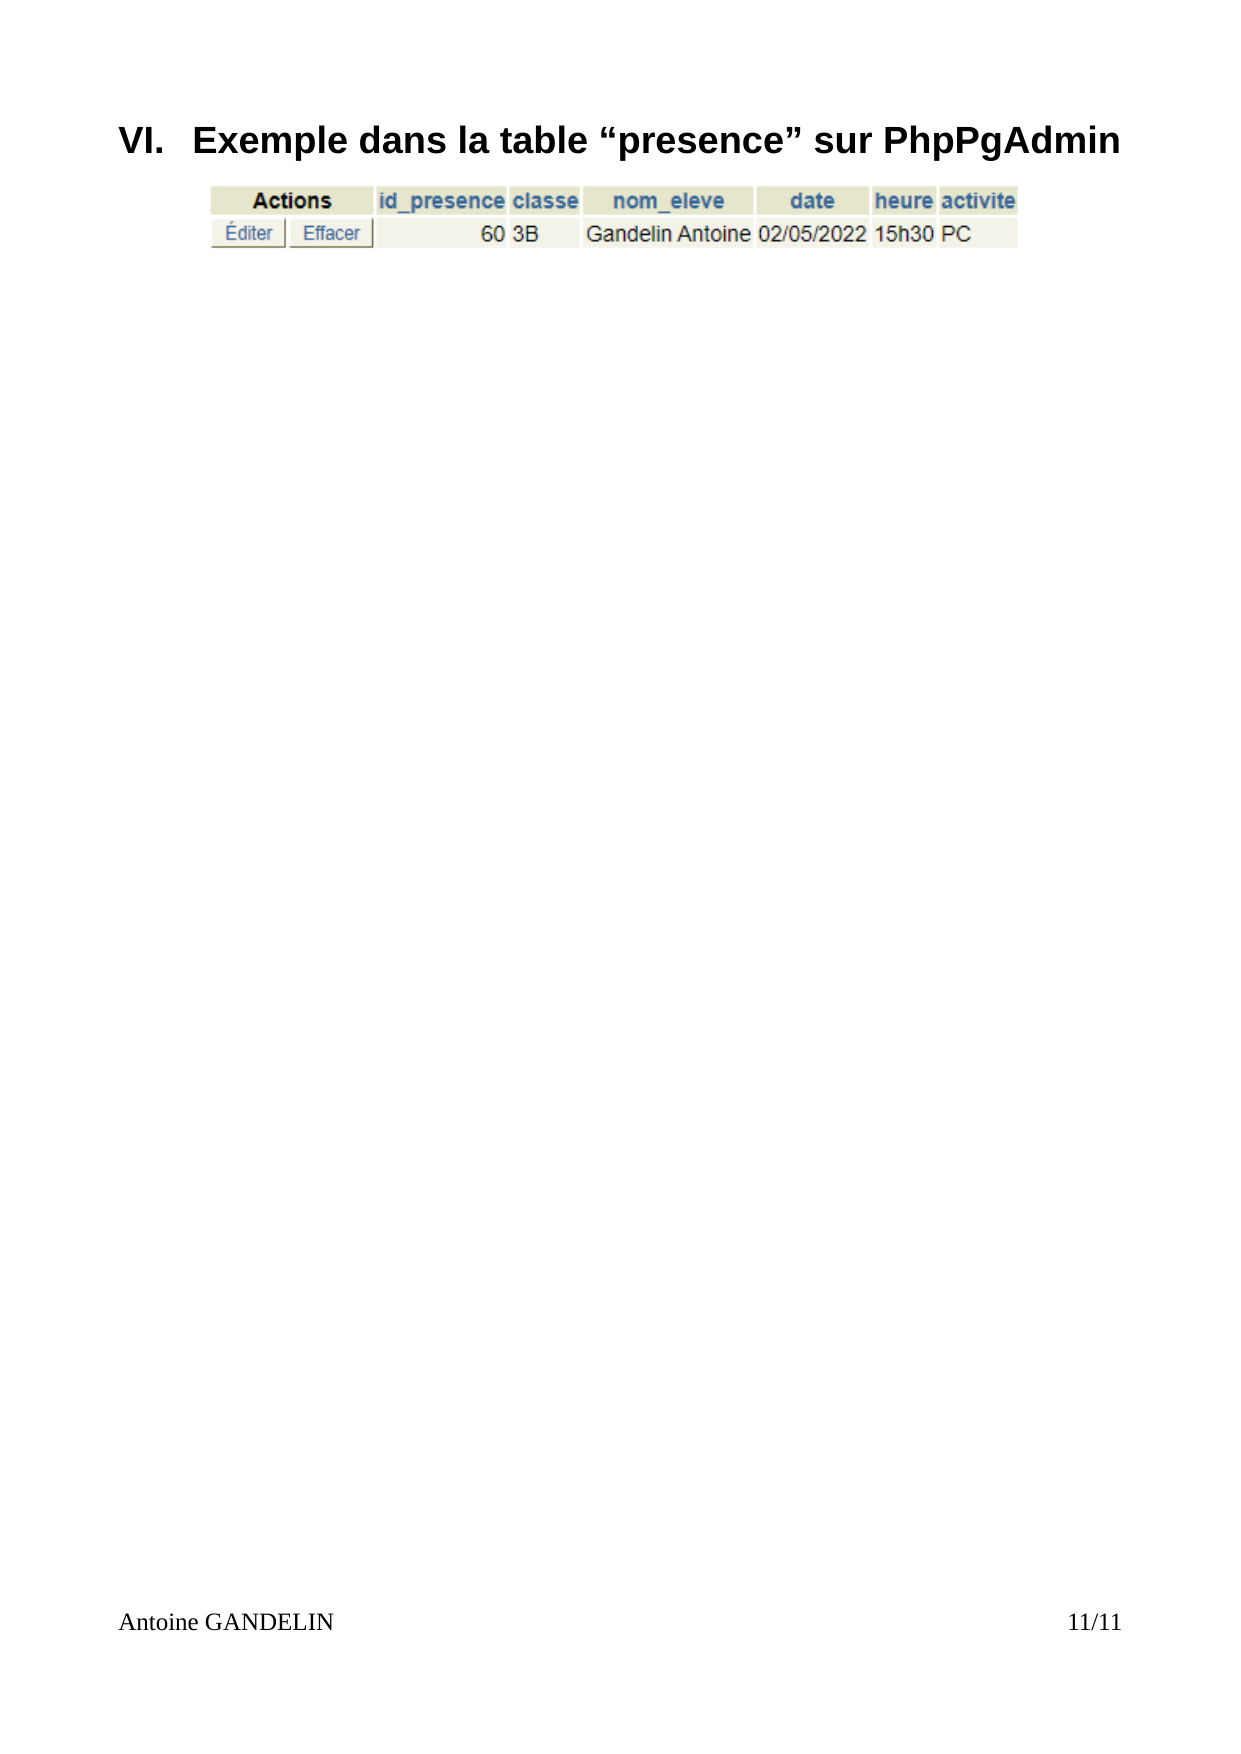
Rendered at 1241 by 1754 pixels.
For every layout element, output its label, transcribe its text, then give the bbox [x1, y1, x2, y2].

picture [197, 174, 1043, 267]
subtitle Exemple dans la table “presence” sur PhpPgAdmin [118, 118, 1122, 162]
